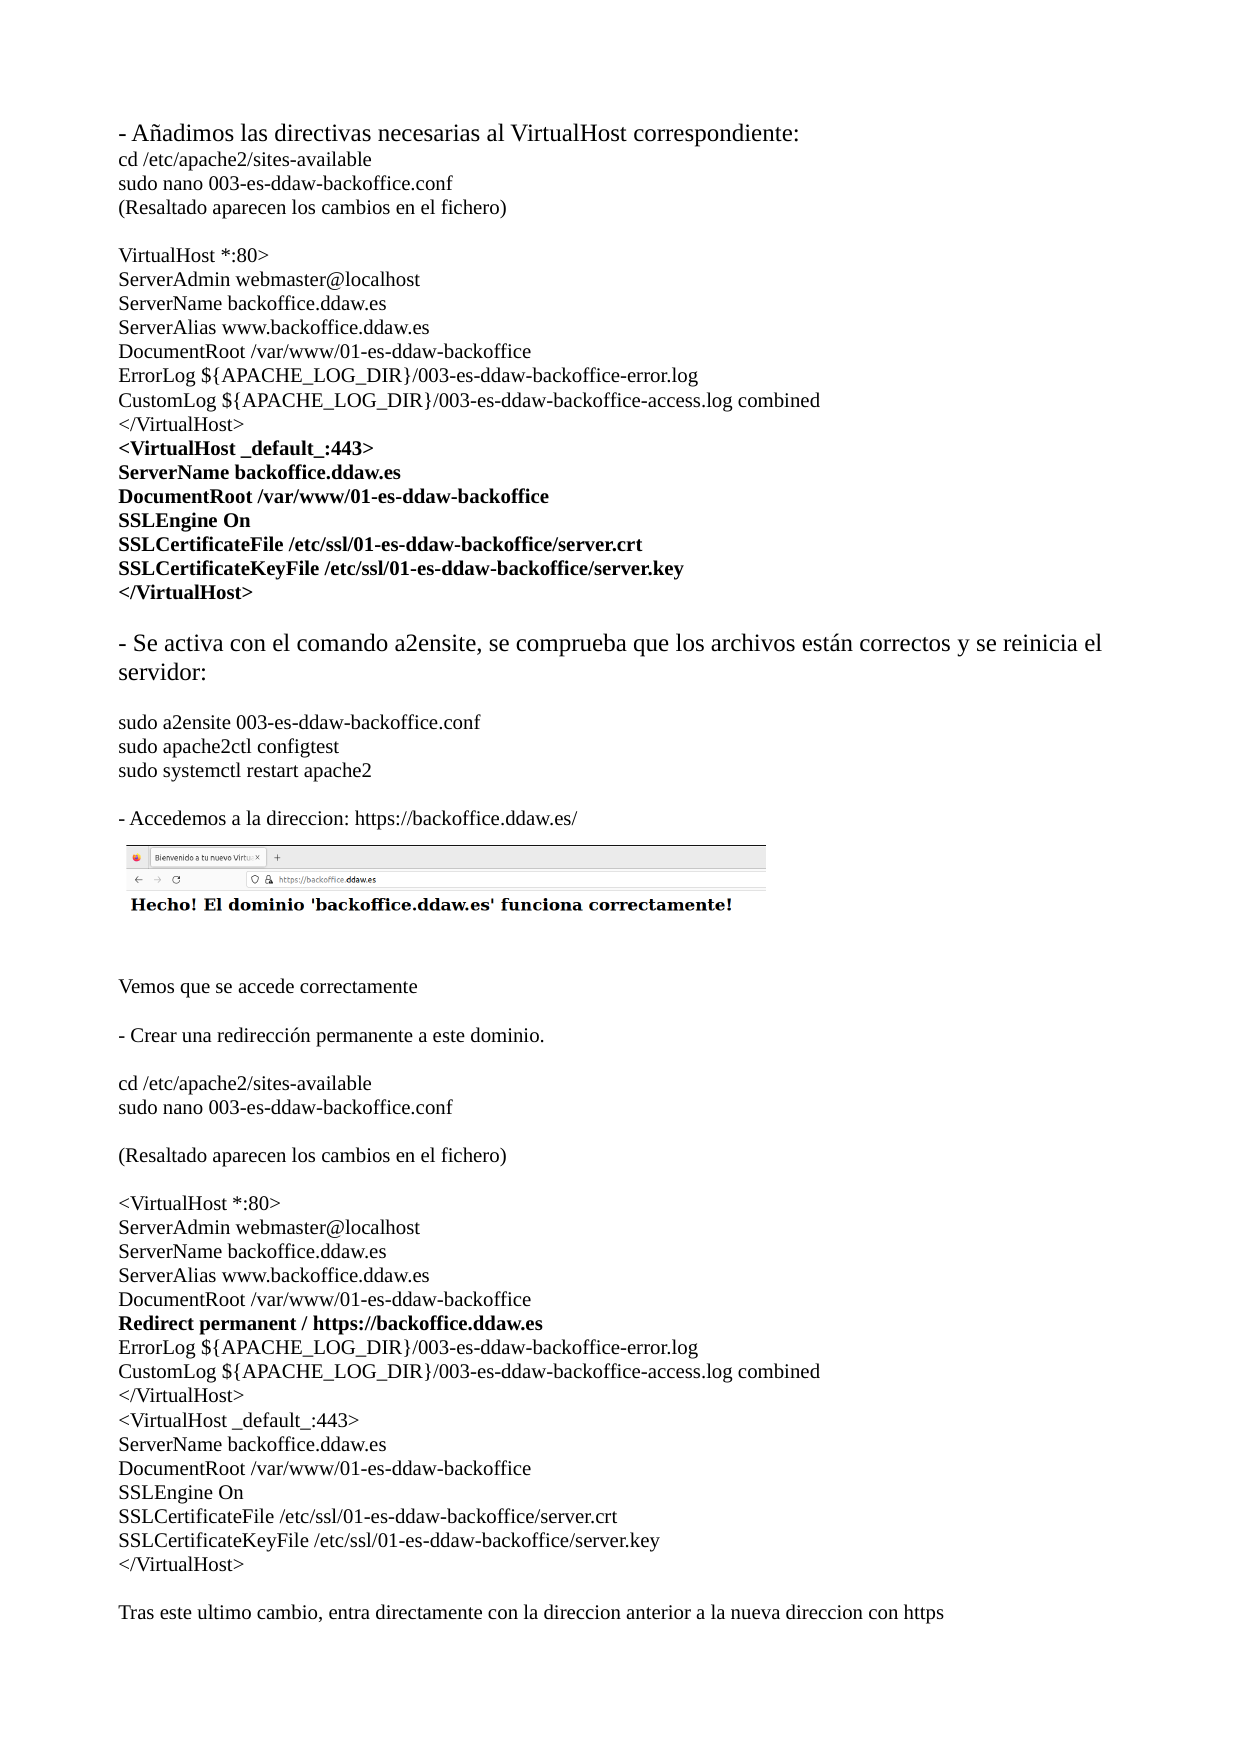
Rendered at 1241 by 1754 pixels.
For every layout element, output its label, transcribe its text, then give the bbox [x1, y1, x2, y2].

text Tras este ultimo cambio, entra directamente con la direccion anterior a la nueva direccion con https [118, 1600, 1122, 1624]
text </VirtualHost> [118, 580, 1122, 604]
text Redirect permanent / https://backoffice.ddaw.es [118, 1311, 1122, 1335]
text SSLCertificateFile /etc/ssl/01-es-ddaw-backoffice/server.crt [118, 1504, 1122, 1528]
text SSLCertificateKeyFile /etc/ssl/01-es-ddaw-backoffice/server.key [118, 1528, 1122, 1552]
text </VirtualHost> [118, 1383, 1122, 1407]
text Vemos que se accede correctamente [118, 974, 1122, 998]
text - Accedemos a la direccion: https://backoffice.ddaw.es/ [118, 806, 1122, 830]
text ServerName backoffice.ddaw.es [118, 1239, 1122, 1263]
text ServerAlias www.backoffice.ddaw.es [118, 315, 1122, 339]
text ServerName backoffice.ddaw.es [118, 291, 1122, 315]
text - Añadimos las directivas necesarias al VirtualHost correspondiente: [118, 118, 1122, 147]
text SSLCertificateKeyFile /etc/ssl/01-es-ddaw-backoffice/server.key [118, 556, 1122, 580]
text SSLEngine On [118, 1480, 1122, 1504]
text ErrorLog ${APACHE_LOG_DIR}/003-es-ddaw-backoffice-error.log [118, 1335, 1122, 1359]
text sudo nano 003-es-ddaw-backoffice.conf [118, 171, 1122, 195]
text VirtualHost *:80> [118, 243, 1122, 267]
text (Resaltado aparecen los cambios en el fichero) [118, 1143, 1122, 1167]
text ServerName backoffice.ddaw.es [118, 460, 1122, 484]
text DocumentRoot /var/www/01-es-ddaw-backoffice [118, 484, 1122, 508]
text ServerName backoffice.ddaw.es [118, 1432, 1122, 1456]
text <VirtualHost _default_:443> [118, 436, 1122, 460]
text </VirtualHost> [118, 1552, 1122, 1576]
text DocumentRoot /var/www/01-es-ddaw-backoffice [118, 1287, 1122, 1311]
text - Se activa con el comando a2ensite, se comprueba que los archivos están correctos y se reinicia el servidor: [118, 628, 1122, 686]
text ServerAdmin webmaster@localhost [118, 267, 1122, 291]
text - Crear una redirección permanente a este dominio. [118, 1022, 1122, 1047]
text <VirtualHost *:80> [118, 1191, 1122, 1215]
text </VirtualHost> [118, 412, 1122, 436]
text sudo apache2ctl configtest [118, 734, 1122, 758]
text ErrorLog ${APACHE_LOG_DIR}/003-es-ddaw-backoffice-error.log [118, 363, 1122, 387]
text cd /etc/apache2/sites-available [118, 147, 1122, 171]
text cd /etc/apache2/sites-available [118, 1071, 1122, 1095]
text SSLCertificateFile /etc/ssl/01-es-ddaw-backoffice/server.crt [118, 532, 1122, 556]
text CustomLog ${APACHE_LOG_DIR}/003-es-ddaw-backoffice-access.log combined [118, 1359, 1122, 1383]
text DocumentRoot /var/www/01-es-ddaw-backoffice [118, 339, 1122, 363]
text ServerAlias www.backoffice.ddaw.es [118, 1263, 1122, 1287]
picture [126, 845, 766, 956]
text CustomLog ${APACHE_LOG_DIR}/003-es-ddaw-backoffice-access.log combined [118, 387, 1122, 412]
text DocumentRoot /var/www/01-es-ddaw-backoffice [118, 1456, 1122, 1480]
text <VirtualHost _default_:443> [118, 1407, 1122, 1432]
text sudo a2ensite 003-es-ddaw-backoffice.conf [118, 710, 1122, 734]
text (Resaltado aparecen los cambios en el fichero) [118, 195, 1122, 219]
text ServerAdmin webmaster@localhost [118, 1215, 1122, 1239]
text SSLEngine On [118, 508, 1122, 532]
text sudo nano 003-es-ddaw-backoffice.conf [118, 1095, 1122, 1119]
text sudo systemctl restart apache2 [118, 758, 1122, 782]
